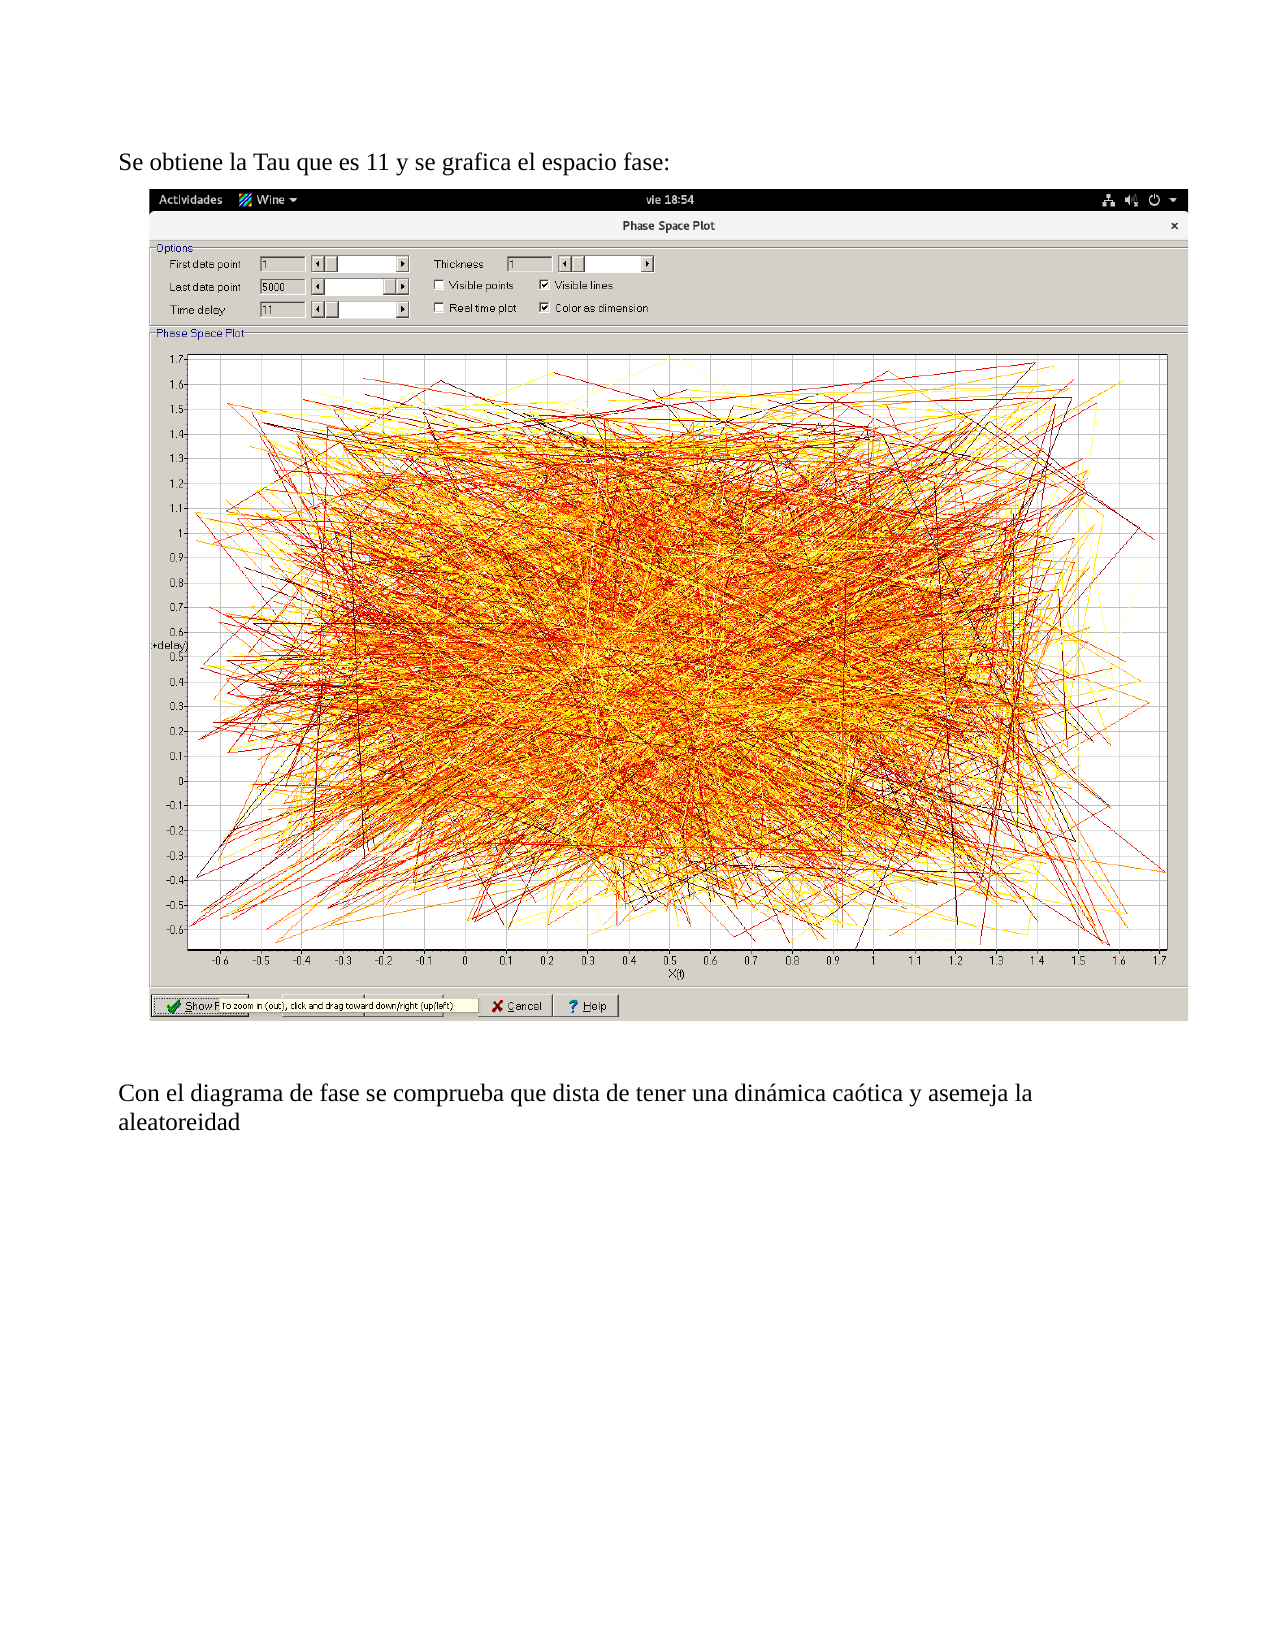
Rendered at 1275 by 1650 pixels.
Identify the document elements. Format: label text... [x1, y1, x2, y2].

text Con el diagrama de fase se comprueba que dista de tener una dinámica caótica y asemeja la aleatoreidad [118, 1078, 1157, 1135]
text Se obtiene la Tau que es 11 y se grafica el espacio fase: [118, 147, 1157, 176]
picture [149, 189, 1189, 1021]
